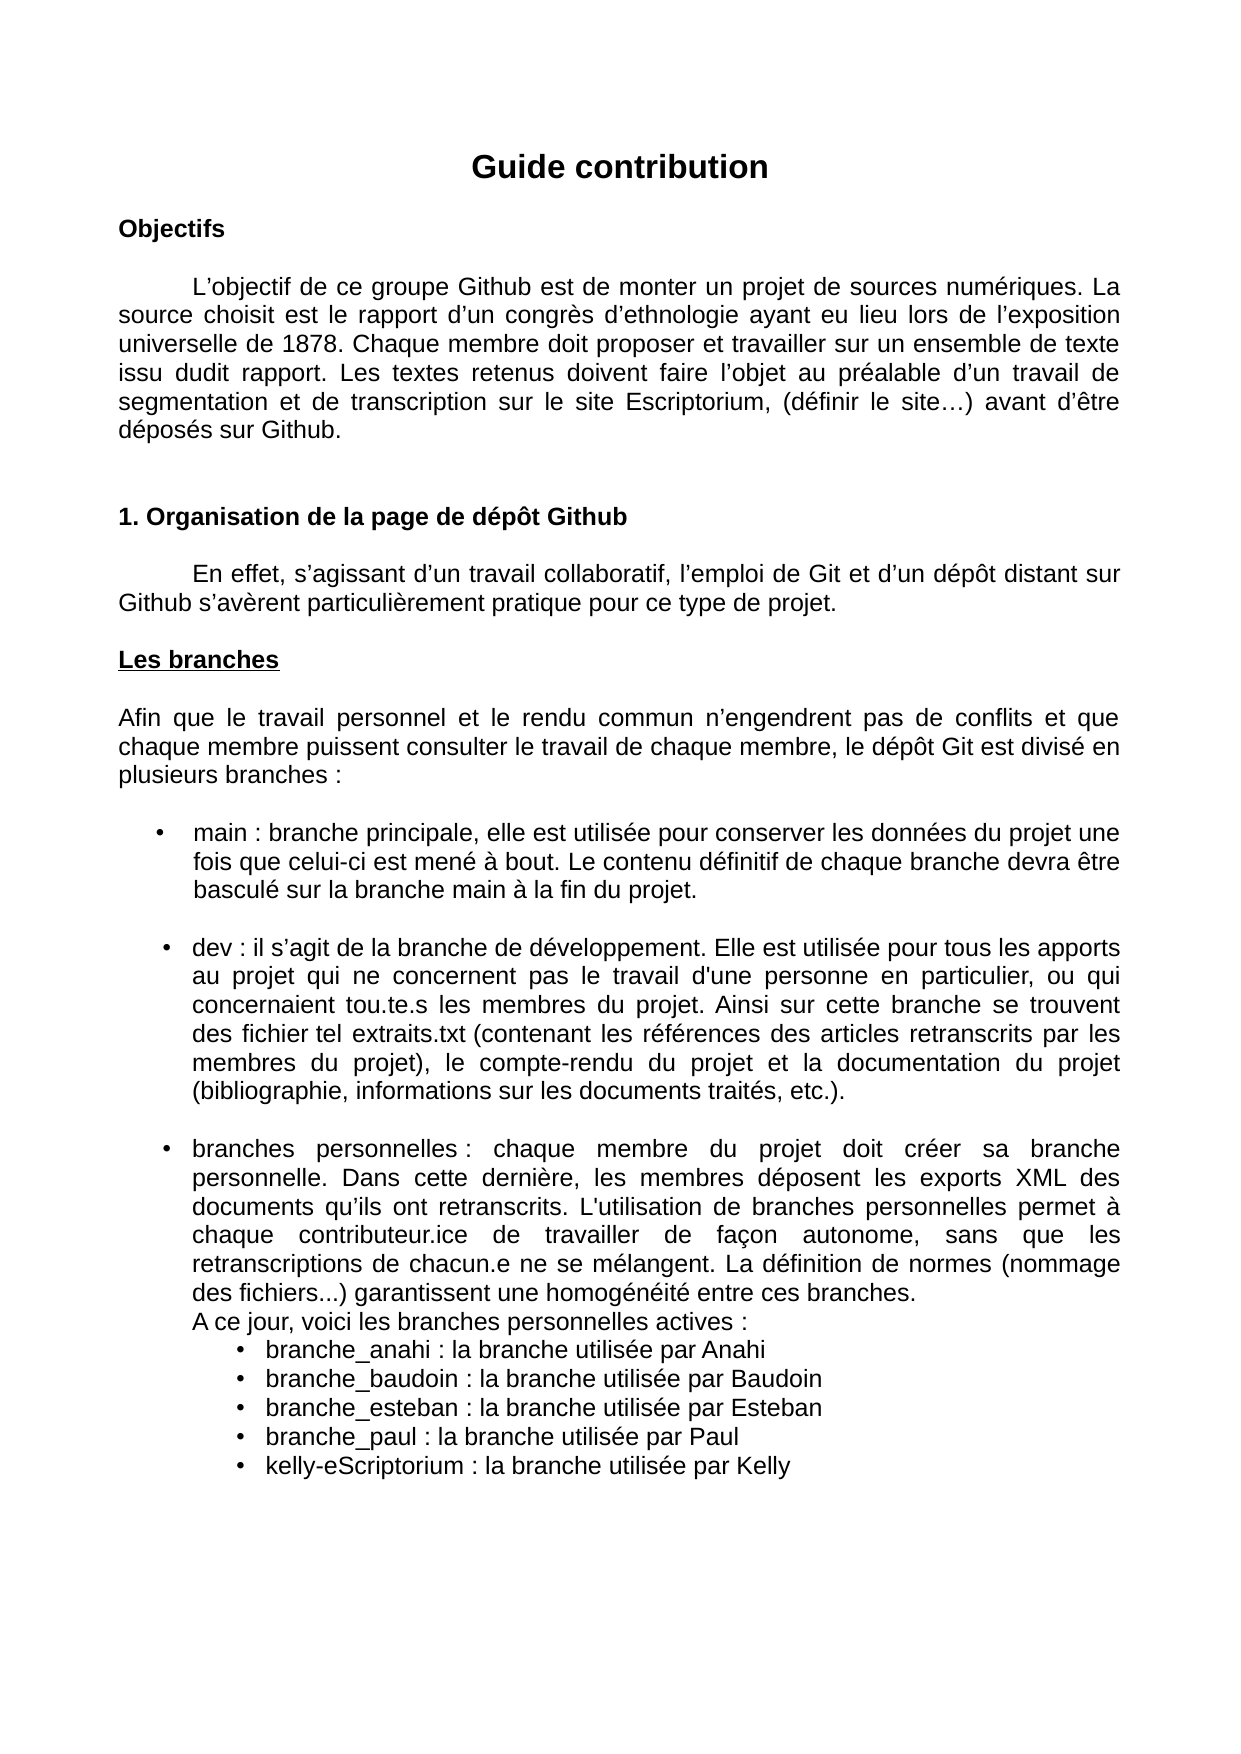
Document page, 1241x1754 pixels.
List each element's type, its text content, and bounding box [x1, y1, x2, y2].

list A ce jour, voici les branches personnelles actives : [162, 1306, 1122, 1335]
list dev : il s’agit de la branche de développement. Elle est utilisée pour tous les apports au projet qui ne concernent pas le travail d'une personne en particulier, ou qui concernaient tou.te.s les membres du projet. Ainsi sur cette branche se trouvent des fichier tel extraits.txt (contenant les références des articles retranscrits par les membres du projet), le compte-rendu du projet et la documentation du projet (bibliographie, informations sur les documents traités, etc.). [162, 932, 1122, 1105]
list branche_anahi : la branche utilisée par Anahi [236, 1335, 1122, 1364]
text L’objectif de ce groupe Github est de monter un projet de sources numériques. La source choisit est le rapport d’un congrès d’ethnologie ayant eu lieu lors de l’exposition universelle de 1878. Chaque membre doit proposer et travailler sur un ensemble de texte issu dudit rapport. Les textes retenus doivent faire l’objet au préalable d’un travail de segmentation et de transcription sur le site Escriptorium, (définir le site…) avant d’être déposés sur Github. [118, 272, 1122, 444]
text Afin que le travail personnel et le rendu commun n’engendrent pas de conflits et que chaque membre puissent consulter le travail de chaque membre, le dépôt Git est divisé en plusieurs branches : [118, 703, 1122, 789]
list main : branche principale, elle est utilisée pour conserver les données du projet une fois que celui-ci est mené à bout. Le contenu définitif de chaque branche devra être basculé sur la branche main à la fin du projet. [156, 818, 1122, 904]
text En effet, s’agissant d’un travail collaboratif, l’emploi de Git et d’un dépôt distant sur Github s’avèrent particulièrement pratique pour ce type de projet. [118, 559, 1122, 617]
text Les branches [118, 645, 1122, 674]
list branche_baudoin : la branche utilisée par Baudoin [236, 1364, 1122, 1393]
text 1. Organisation de la page de dépôt Github [118, 502, 1122, 530]
text Objectifs [118, 214, 1122, 243]
list branches personnelles : chaque membre du projet doit créer sa branche personnelle. Dans cette dernière, les membres déposent les exports XML des documents qu’ils ont retranscrits. L'utilisation de branches personnelles permet à chaque contributeur.ice de travailler de façon autonome, sans que les retranscriptions de chacun.e ne se mélangent. La définition de normes (nommage des fichiers...) garantissent une homogénéité entre ces branches. [162, 1134, 1122, 1306]
list kelly-eScriptorium : la branche utilisée par Kelly [236, 1451, 1122, 1479]
list branche_paul : la branche utilisée par Paul [236, 1422, 1122, 1451]
text Guide contribution [118, 118, 1122, 185]
list branche_esteban : la branche utilisée par Esteban [236, 1393, 1122, 1422]
